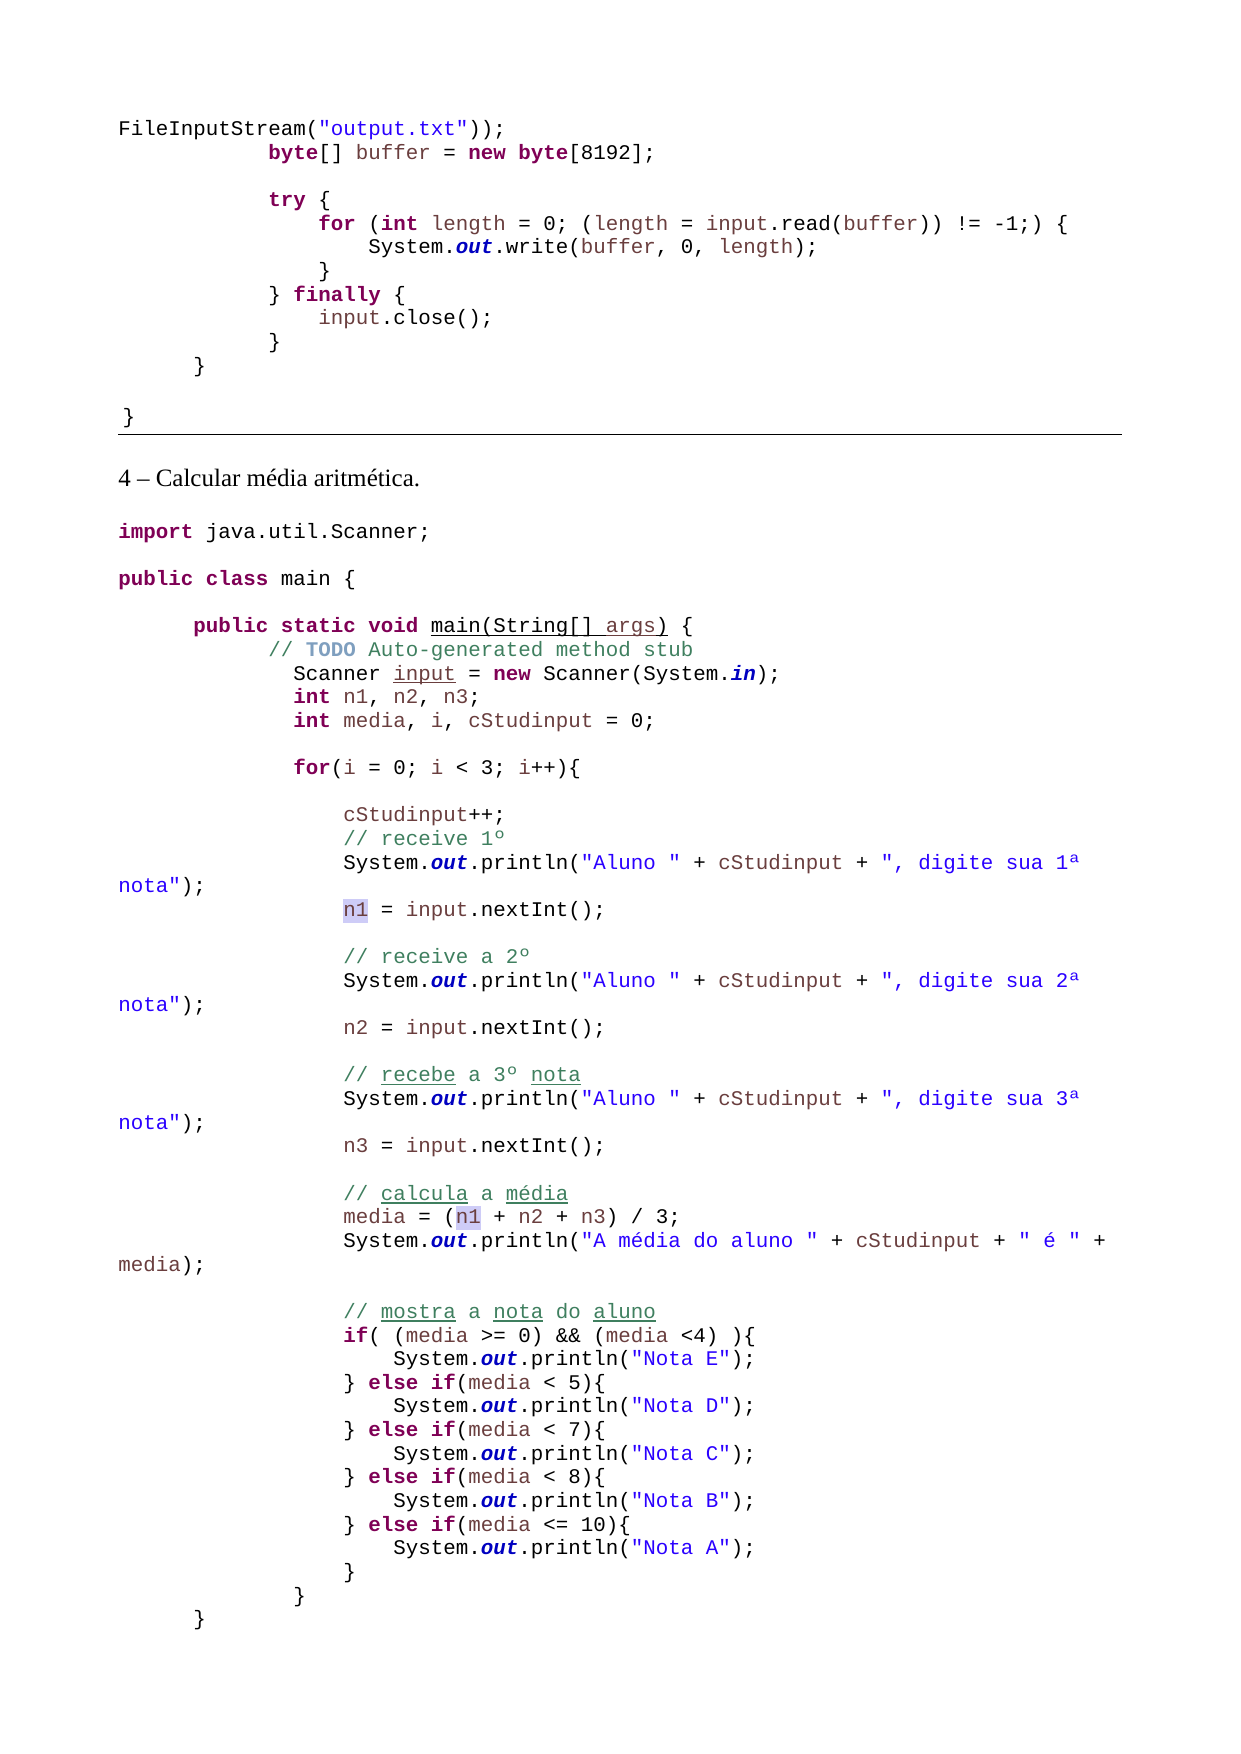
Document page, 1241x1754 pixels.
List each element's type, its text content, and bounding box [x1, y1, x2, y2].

text System.out.println("Nota A"); [118, 1537, 1122, 1561]
text n1 = input.nextInt(); [118, 899, 1122, 923]
text byte[] buffer = new byte[8192]; [118, 142, 1122, 165]
text n3 = input.nextInt(); [118, 1135, 1122, 1159]
text n2 = input.nextInt(); [118, 1017, 1122, 1041]
text // receive 1º [118, 828, 1122, 852]
text // receive a 2º [118, 946, 1122, 970]
text // TODO Auto-generated method stub [118, 639, 1122, 662]
text System.out.println("A média do aluno " + cStudinput + " é " + media); [118, 1230, 1122, 1277]
text // calcula a média [118, 1183, 1122, 1206]
text } else if(media <= 10){ [118, 1514, 1122, 1537]
text for (int length = 0; (length = input.read(buffer)) != -1;) { [118, 213, 1122, 236]
text Scanner input = new Scanner(System.in); [118, 662, 1122, 686]
text System.out.println("Nota D"); [118, 1396, 1122, 1419]
text FileInputStream("output.txt")); [118, 118, 1122, 142]
text System.out.println("Nota C"); [118, 1443, 1122, 1466]
text // mostra a nota do aluno [118, 1301, 1122, 1324]
text } finally { [118, 284, 1122, 307]
text media = (n1 + n2 + n3) / 3; [118, 1206, 1122, 1230]
text cStudinput++; [118, 804, 1122, 828]
text public class main { [118, 568, 1122, 592]
text System.out.println("Nota B"); [118, 1490, 1122, 1514]
text System.out.println("Nota E"); [118, 1348, 1122, 1372]
text try { [118, 189, 1122, 213]
text System.out.println("Aluno " + cStudinput + ", digite sua 3ª nota"); [118, 1088, 1122, 1135]
text } [118, 331, 1122, 354]
text System.out.write(buffer, 0, length); [118, 236, 1122, 260]
text } [118, 1561, 1122, 1585]
text } else if(media < 7){ [118, 1419, 1122, 1443]
text import java.util.Scanner; [118, 521, 1122, 544]
text input.close(); [118, 307, 1122, 331]
text } [118, 1585, 1122, 1608]
text } [118, 260, 1122, 284]
text int n1, n2, n3; [118, 686, 1122, 710]
text // recebe a 3º nota [118, 1064, 1122, 1088]
text for(i = 0; i < 3; i++){ [118, 757, 1122, 781]
text } else if(media < 8){ [118, 1466, 1122, 1490]
text public static void main(String[] args) { [118, 615, 1122, 639]
text } [118, 402, 1122, 434]
text } [118, 354, 1122, 378]
text } [118, 1608, 1122, 1632]
text } else if(media < 5){ [118, 1372, 1122, 1396]
text System.out.println("Aluno " + cStudinput + ", digite sua 1ª nota"); [118, 852, 1122, 899]
text if( (media >= 0) && (media <4) ){ [118, 1324, 1122, 1348]
text int media, i, cStudinput = 0; [118, 710, 1122, 733]
text System.out.println("Aluno " + cStudinput + ", digite sua 2ª nota"); [118, 970, 1122, 1017]
text 4 – Calcular média aritmética. [118, 463, 1122, 492]
